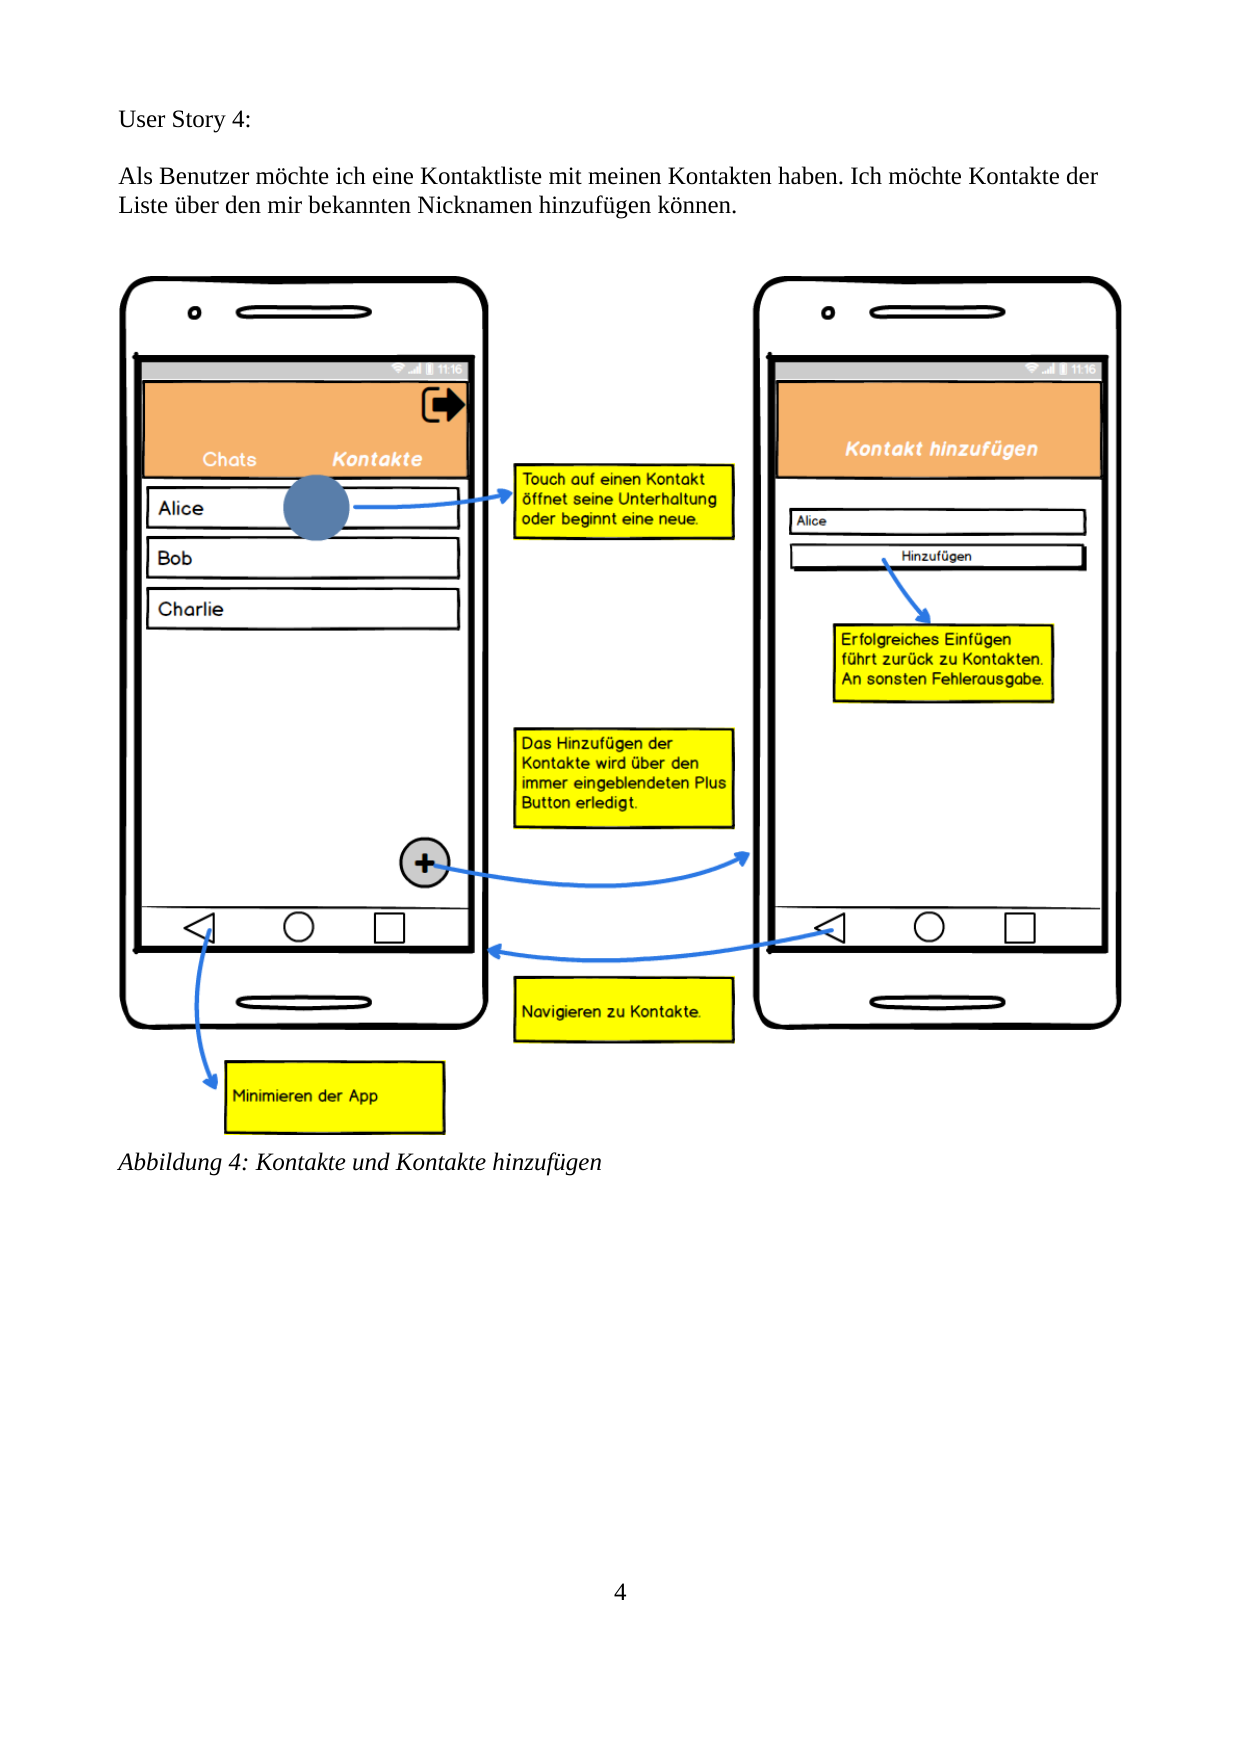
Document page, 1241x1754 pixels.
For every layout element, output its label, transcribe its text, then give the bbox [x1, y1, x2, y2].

text Abbildung 4: Kontakte und Kontakte hinzufügen [118, 1147, 1122, 1176]
text Als Benutzer möchte ich eine Kontaktliste mit meinen Kontakten haben. Ich möchte Kontakte der Liste über den mir bekannten Nicknamen hinzufügen können. [118, 161, 1122, 219]
text User Story 4: [118, 104, 1122, 132]
